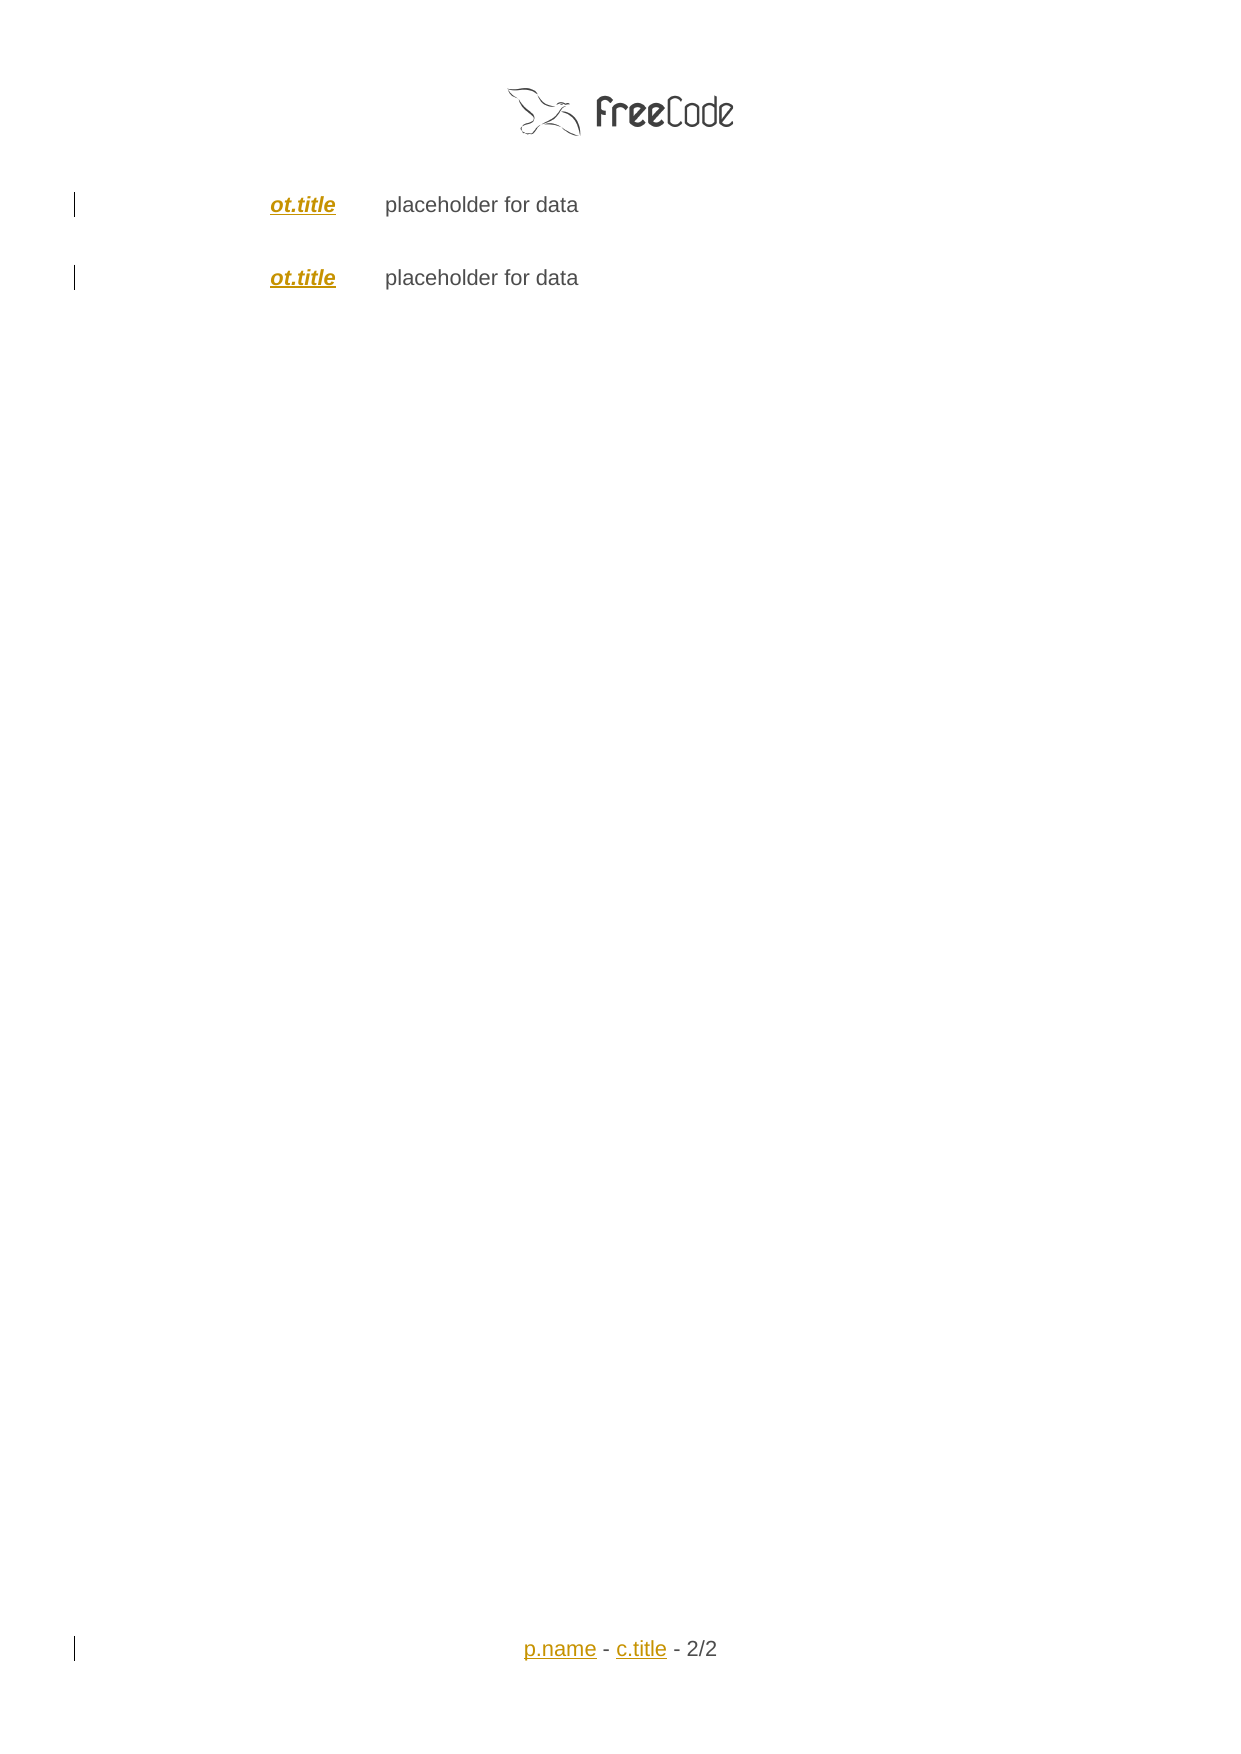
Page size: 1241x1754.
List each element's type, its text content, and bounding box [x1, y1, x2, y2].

table_cell ot.title [89, 241, 361, 313]
table_cell placeholder for data [361, 169, 1152, 241]
table_cell ot.title [89, 169, 361, 241]
picture [507, 88, 734, 136]
table_cell placeholder for data [361, 241, 1152, 313]
